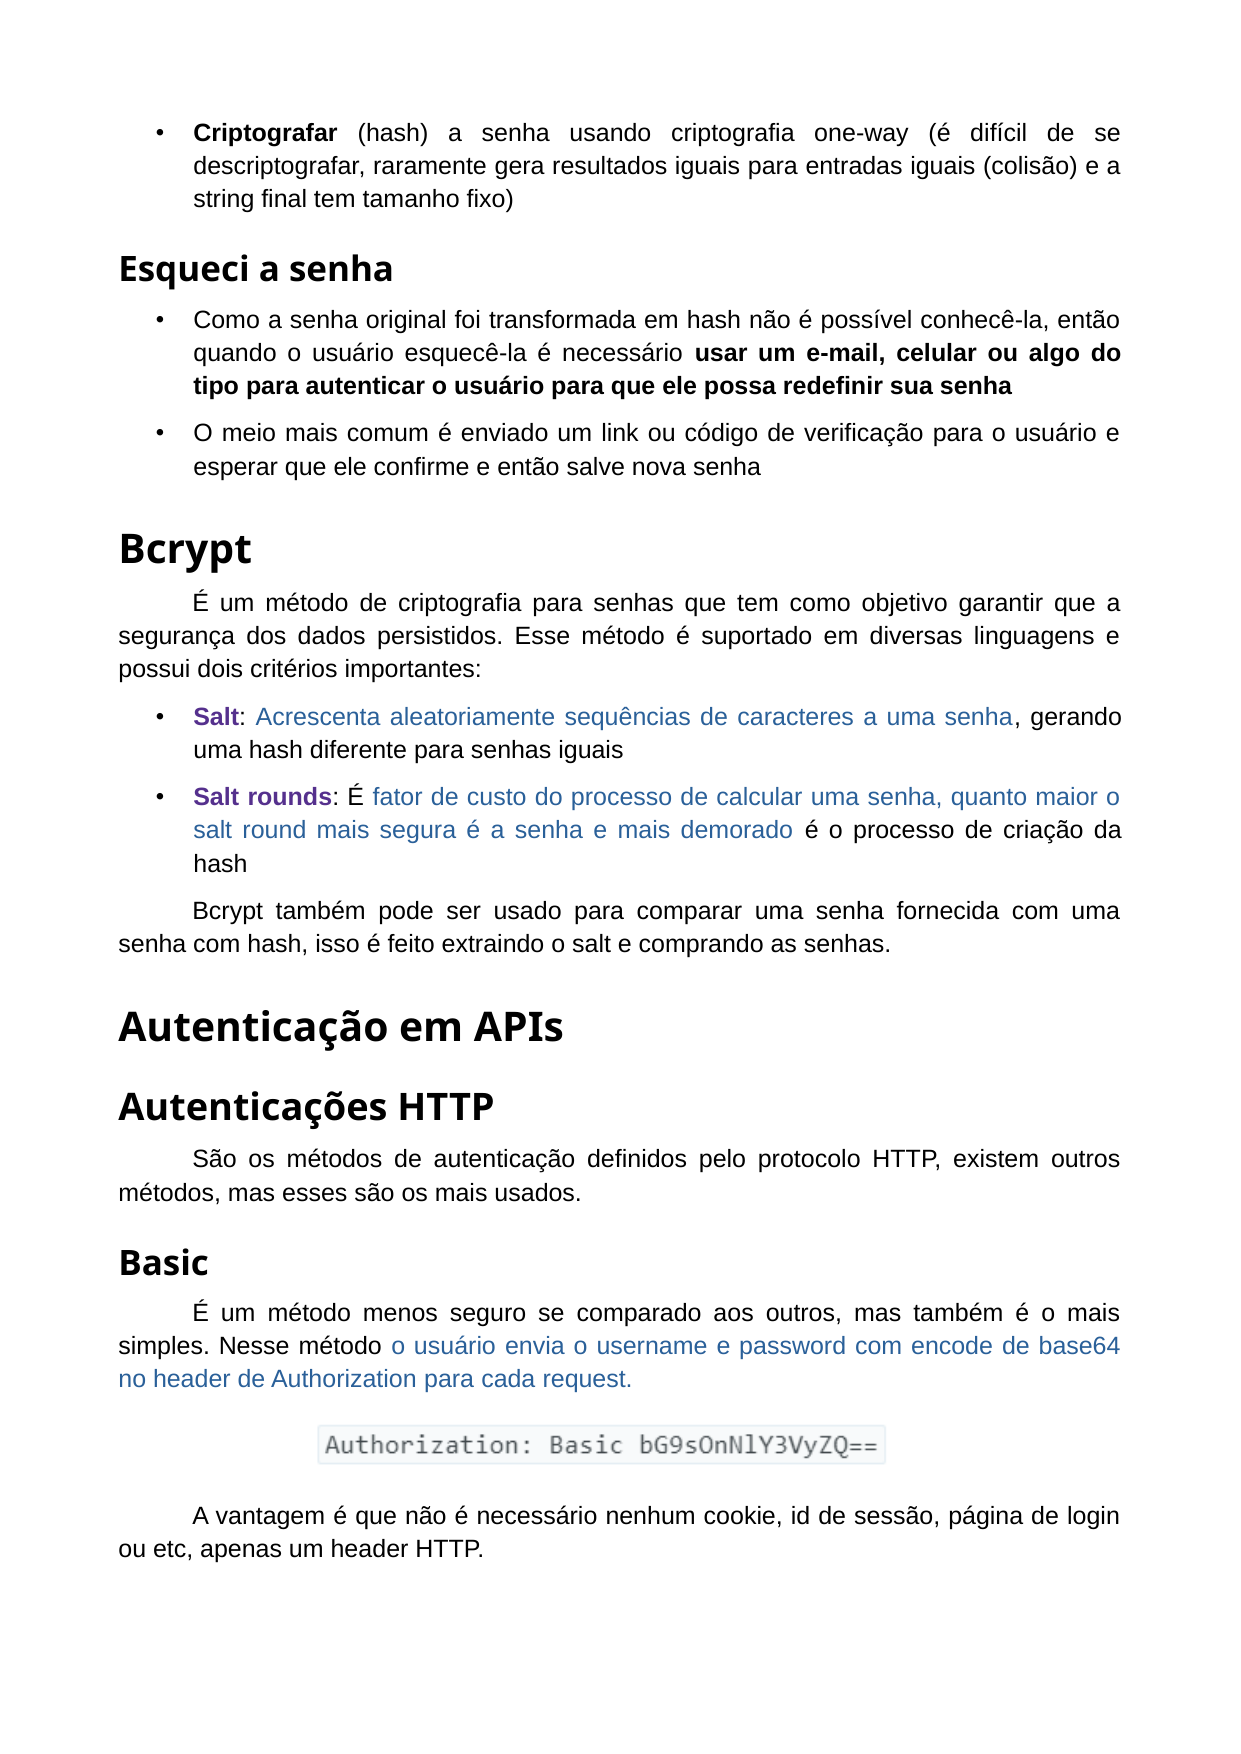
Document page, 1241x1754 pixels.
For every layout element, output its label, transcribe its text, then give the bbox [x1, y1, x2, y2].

subtitle Esqueci a senha [118, 244, 1122, 292]
picture [299, 1411, 941, 1482]
list Salt: Acrescenta aleatoriamente sequências de caracteres a uma senha, gerando uma hash diferente para senhas iguais [156, 702, 1122, 763]
subtitle Autenticação em APIs [118, 998, 1122, 1053]
subtitle Bcrypt [118, 520, 1122, 576]
list Salt rounds: É fator de custo do processo de calcular uma senha, quanto maior o salt round mais segura é a senha e mais demorado é o processo de criação da hash [156, 782, 1122, 877]
text É um método menos seguro se comparado aos outros, mas também é o mais simples. Nesse método o usuário envia o username e password com encode de base64 no header de Authorization para cada request. [118, 1298, 1122, 1393]
subtitle Basic [118, 1238, 1122, 1285]
list Criptografar (hash) a senha usando criptografia one-way (é difícil de se descriptografar, raramente gera resultados iguais para entradas iguais (colisão) e a string final tem tamanho fixo) [156, 118, 1122, 213]
text A vantagem é que não é necessário nenhum cookie, id de sessão, página de login ou etc, apenas um header HTTP. [118, 1501, 1122, 1562]
text Bcrypt também pode ser usado para comparar uma senha fornecida com uma senha com hash, isso é feito extraindo o salt e comprando as senhas. [118, 896, 1122, 958]
list O meio mais comum é enviado um link ou código de verificação para o usuário e esperar que ele confirme e então salve nova senha [156, 418, 1122, 480]
list Como a senha original foi transformada em hash não é possível conhecê-la, então quando o usuário esquecê-la é necessário usar um e-mail, celular ou algo do tipo para autenticar o usuário para que ele possa redefinir sua senha [156, 304, 1122, 399]
text É um método de criptografia para senhas que tem como objetivo garantir que a segurança dos dados persistidos. Esse método é suportado em diversas linguagens e possui dois critérios importantes: [118, 588, 1122, 683]
text São os métodos de autenticação definidos pelo protocolo HTTP, existem outros métodos, mas esses são os mais usados. [118, 1144, 1122, 1206]
subtitle Autenticações HTTP [118, 1080, 1122, 1132]
